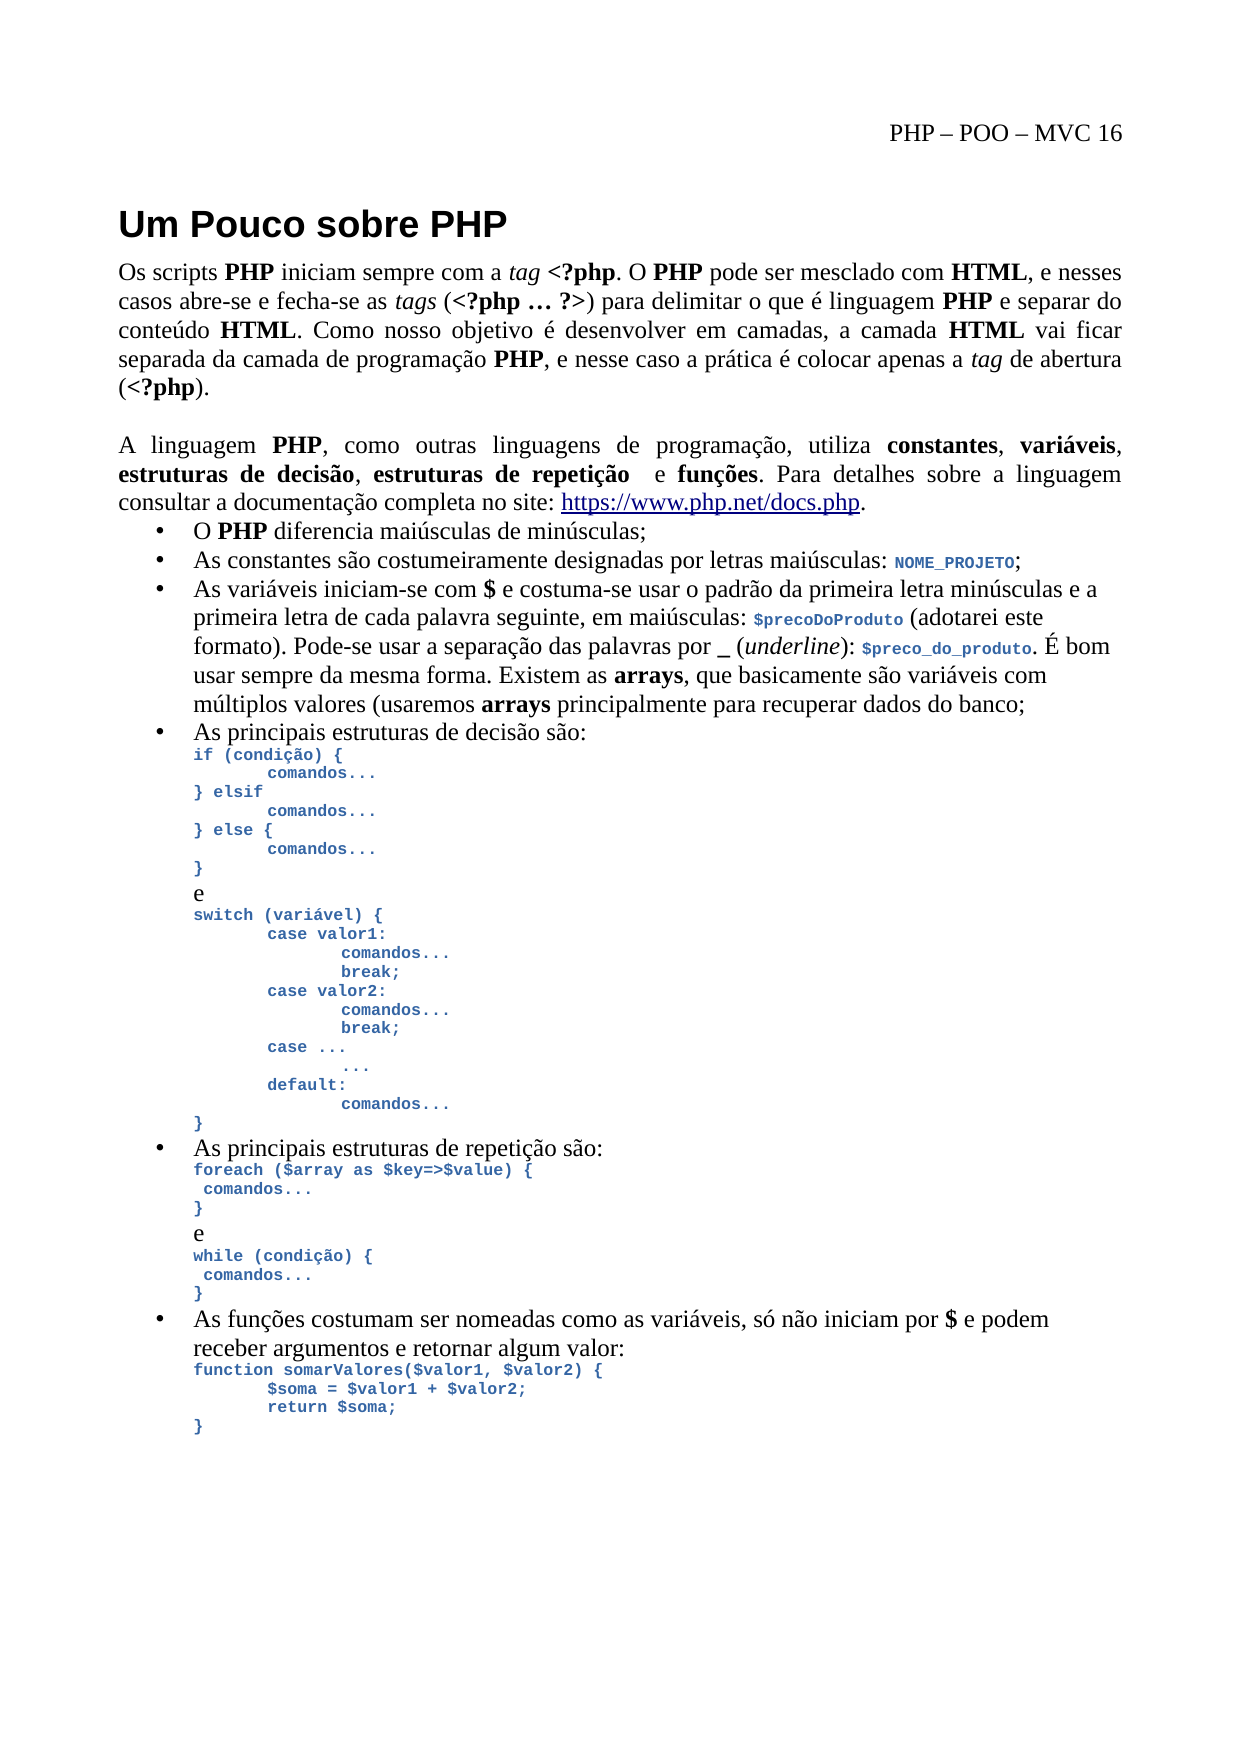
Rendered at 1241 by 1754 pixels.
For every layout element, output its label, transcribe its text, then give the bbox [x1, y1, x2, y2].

text Os scripts PHP iniciam sempre com a tag <?php. O PHP pode ser mesclado com HTML, e nesses casos abre-se e fecha-se as tags (<?php … ?>) para delimitar o que é linguagem PHP e separar do conteúdo HTML. Como nosso objetivo é desenvolver em camadas, a camada HTML vai ficar separada da camada de programação PHP, e nesse caso a prática é colocar apenas a tag de abertura (<?php). [118, 257, 1122, 401]
list As constantes são costumeiramente designadas por letras maiúsculas: NOME_PROJETO; [156, 545, 1122, 574]
list O PHP diferencia maiúsculas de minúsculas; [156, 516, 1122, 545]
list As funções costumam ser nomeadas como as variáveis, só não iniciam por $ e podem receber argumentos e retornar algum valor: function somarValores($valor1, $valor2) { $soma = $valor1 + $valor2; return $soma; } [156, 1304, 1122, 1437]
text A linguagem PHP, como outras linguagens de programação, utiliza constantes, variáveis, estruturas de decisão, estruturas de repetição e funções. Para detalhes sobre a linguagem consultar a documentação completa no site: https://www.php.net/docs.php. [118, 430, 1122, 516]
subtitle Um Pouco sobre PHP [118, 201, 1122, 245]
list As principais estruturas de decisão são: if (condição) { comandos... } elsif comandos... } else { comandos... } e switch (variável) { case valor1: comandos... break; case valor2: comandos... break; case ... ... default: comandos... } [156, 717, 1122, 1133]
list As principais estruturas de repetição são: foreach ($array as $key=>$value) { comandos... } e while (condição) { comandos... } [156, 1133, 1122, 1304]
list As variáveis iniciam-se com $ e costuma-se usar o padrão da primeira letra minúsculas e a primeira letra de cada palavra seguinte, em maiúsculas: $precoDoProduto (adotarei este formato). Pode-se usar a separação das palavras por _ (underline): $preco_do_produto. É bom usar sempre da mesma forma. Existem as arrays, que basicamente são variáveis com múltiplos valores (usaremos arrays principalmente para recuperar dados do banco; [156, 574, 1122, 717]
